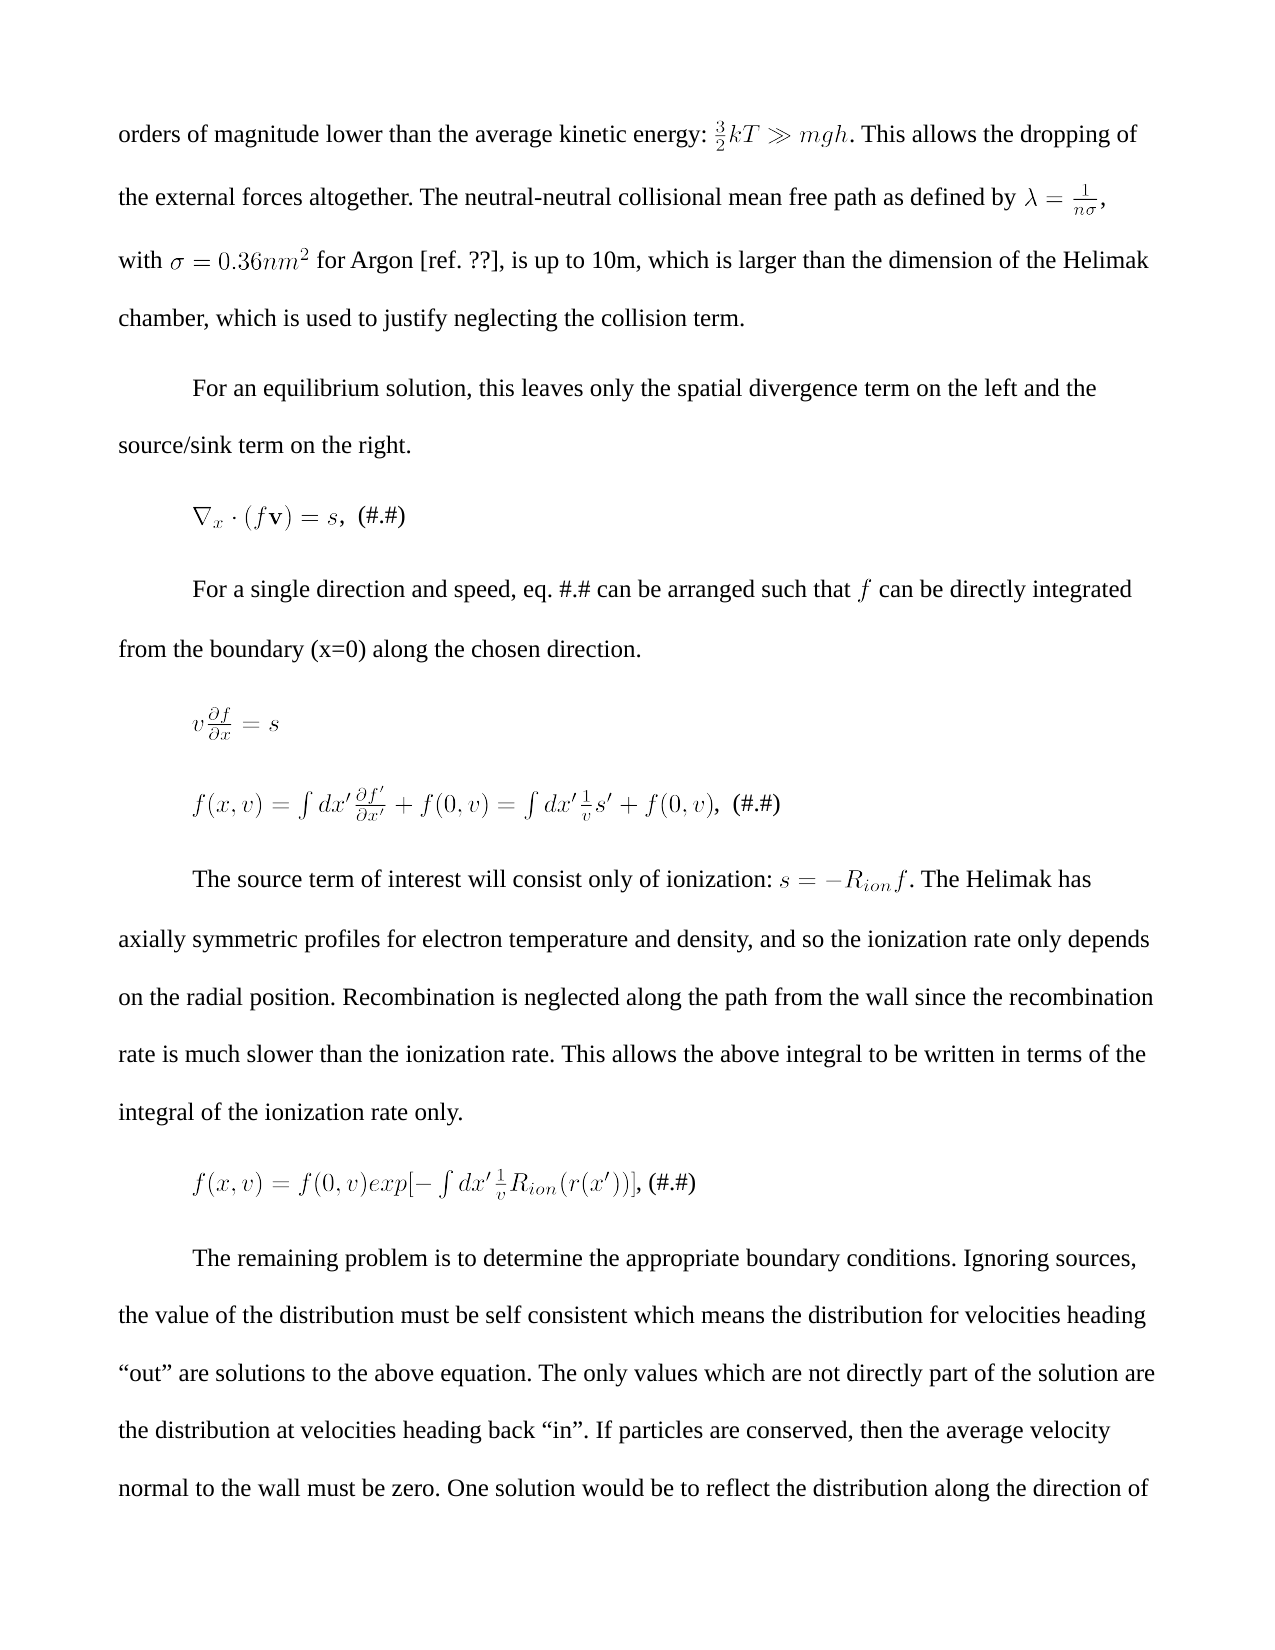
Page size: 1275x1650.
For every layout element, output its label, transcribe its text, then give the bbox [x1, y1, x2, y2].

picture [713, 118, 849, 153]
text orders of magnitude lower than the average kinetic energy: . This allows the dropping of the external forces altogether. The neutral-neutral collisional mean free path as defined by , with for Argon [ref. ??], is up to 10m, which is larger than the dimension of the Helimak chamber, which is used to justify neglecting the collision term. [118, 118, 1157, 332]
picture [191, 704, 281, 742]
text The source term of interest will consist only of ionization: . The Helimak has axially symmetric profiles for electron temperature and density, and so the ionization rate only depends on the radial position. Recombination is neglected along the path from the wall since the recombination rate is much slower than the ionization rate. This allows the above integral to be written in terms of the integral of the ionization rate only. [118, 864, 1157, 1126]
text , (#.#) [118, 501, 1157, 532]
picture [856, 578, 873, 606]
picture [168, 247, 310, 273]
text , (#.#) [714, 783, 1157, 822]
picture [191, 1166, 636, 1202]
text The remaining problem is to determine the appropriate boundary conditions. Ignoring sources, the value of the distribution must be self consistent which means the distribution for velocities heading “out” are solutions to the above equation. The only values which are not directly part of the solution are the distribution at velocities heading back “in”. If particles are conserved, then the average velocity normal to the wall must be zero. One solution would be to reflect the distribution along the direction of [118, 1243, 1157, 1502]
text For a single direction and speed, eq. #.# can be arranged such that can be directly integrated from the boundary (x=0) along the chosen direction. [118, 574, 1157, 663]
text For an equilibrium solution, this leaves only the spatial divergence term on the left and the source/sink term on the right. [118, 373, 1157, 459]
picture [191, 782, 714, 823]
text [118, 1167, 191, 1202]
picture [191, 502, 339, 533]
text [118, 783, 191, 822]
picture [1022, 181, 1100, 217]
picture [779, 868, 909, 896]
text , (#.#) [636, 1167, 1157, 1202]
